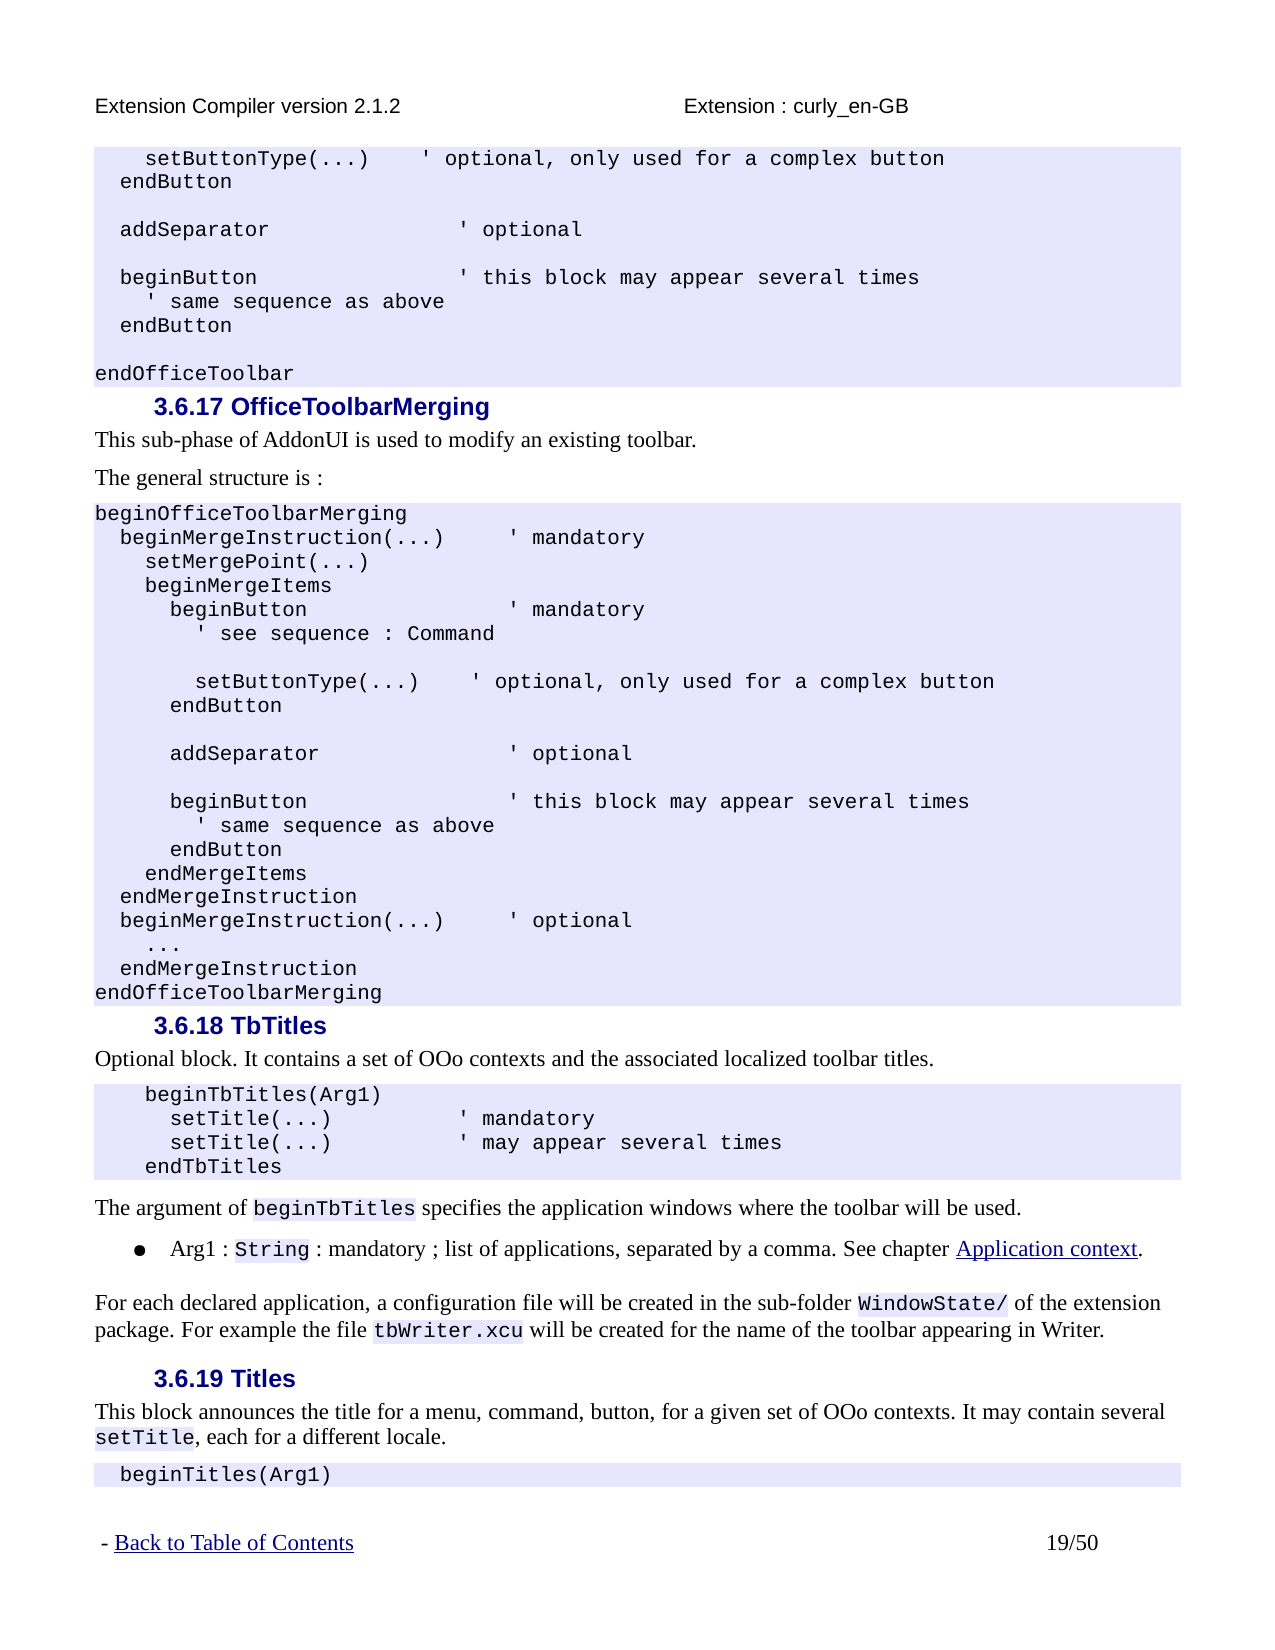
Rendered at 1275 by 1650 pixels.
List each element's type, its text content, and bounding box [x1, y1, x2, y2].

text This block announces the title for a menu, command, button, for a given set of OOo contexts. It may contain several setTitle, each for a different locale. [94, 1398, 1181, 1451]
text addSeparator ' optional [94, 743, 1181, 767]
text endButton [94, 695, 1181, 719]
text For each declared application, a configuration file will be created in the sub-folder WindowState/ of the extension package. For example the file tbWriter.xcu will be created for the name of the toolbar appearing in Writer. [94, 1290, 1181, 1344]
text endMergeInstruction [94, 886, 1181, 910]
text ' same sequence as above [94, 291, 1181, 315]
text beginMergeItems [94, 575, 1181, 599]
text endTbTitles [94, 1156, 1181, 1180]
text setMergePoint(...) [94, 551, 1181, 575]
subtitle Titles [153, 1364, 1181, 1393]
text beginButton ' mandatory [94, 599, 1181, 623]
text beginMergeInstruction(...) ' mandatory [94, 527, 1181, 551]
text endMergeInstruction [94, 958, 1181, 982]
list Arg1 : String : mandatory ; list of applications, separated by a comma. See chapter Application context. [132, 1236, 1181, 1263]
text ' see sequence : Command [94, 623, 1181, 647]
text beginButton ' this block may appear several times [94, 267, 1181, 291]
text setButtonType(...) ' optional, only used for a complex button [94, 671, 1181, 695]
text beginMergeInstruction(...) ' optional [94, 910, 1181, 934]
text beginTitles(Arg1) [94, 1463, 1181, 1487]
text beginButton ' this block may appear several times [94, 791, 1181, 814]
text The general structure is : [94, 465, 1181, 491]
text Optional block. It contains a set of OOo contexts and the associated localized toolbar titles. [94, 1046, 1181, 1072]
text endOfficeToolbar [94, 363, 1181, 387]
text beginOfficeToolbarMerging [94, 503, 1181, 527]
text endButton [94, 315, 1181, 339]
text beginTbTitles(Arg1) [94, 1084, 1181, 1108]
text endButton [94, 838, 1181, 862]
text The argument of beginTbTitles specifies the application windows where the toolbar will be used. [94, 1194, 1181, 1221]
text endMergeItems [94, 862, 1181, 886]
text setButtonType(...) ' optional, only used for a complex button [94, 147, 1181, 171]
text endButton [94, 171, 1181, 195]
text ' same sequence as above [94, 814, 1181, 838]
text This sub-phase of AddonUI is used to modify an existing toolbar. [94, 427, 1181, 452]
subtitle OfficeToolbarMerging [153, 393, 1181, 421]
text addSeparator ' optional [94, 219, 1181, 243]
text setTitle(...) ' may appear several times [94, 1132, 1181, 1156]
subtitle TbTitles [153, 1012, 1181, 1040]
text setTitle(...) ' mandatory [94, 1108, 1181, 1132]
text endOfficeToolbarMerging [94, 982, 1181, 1006]
text ... [94, 934, 1181, 958]
